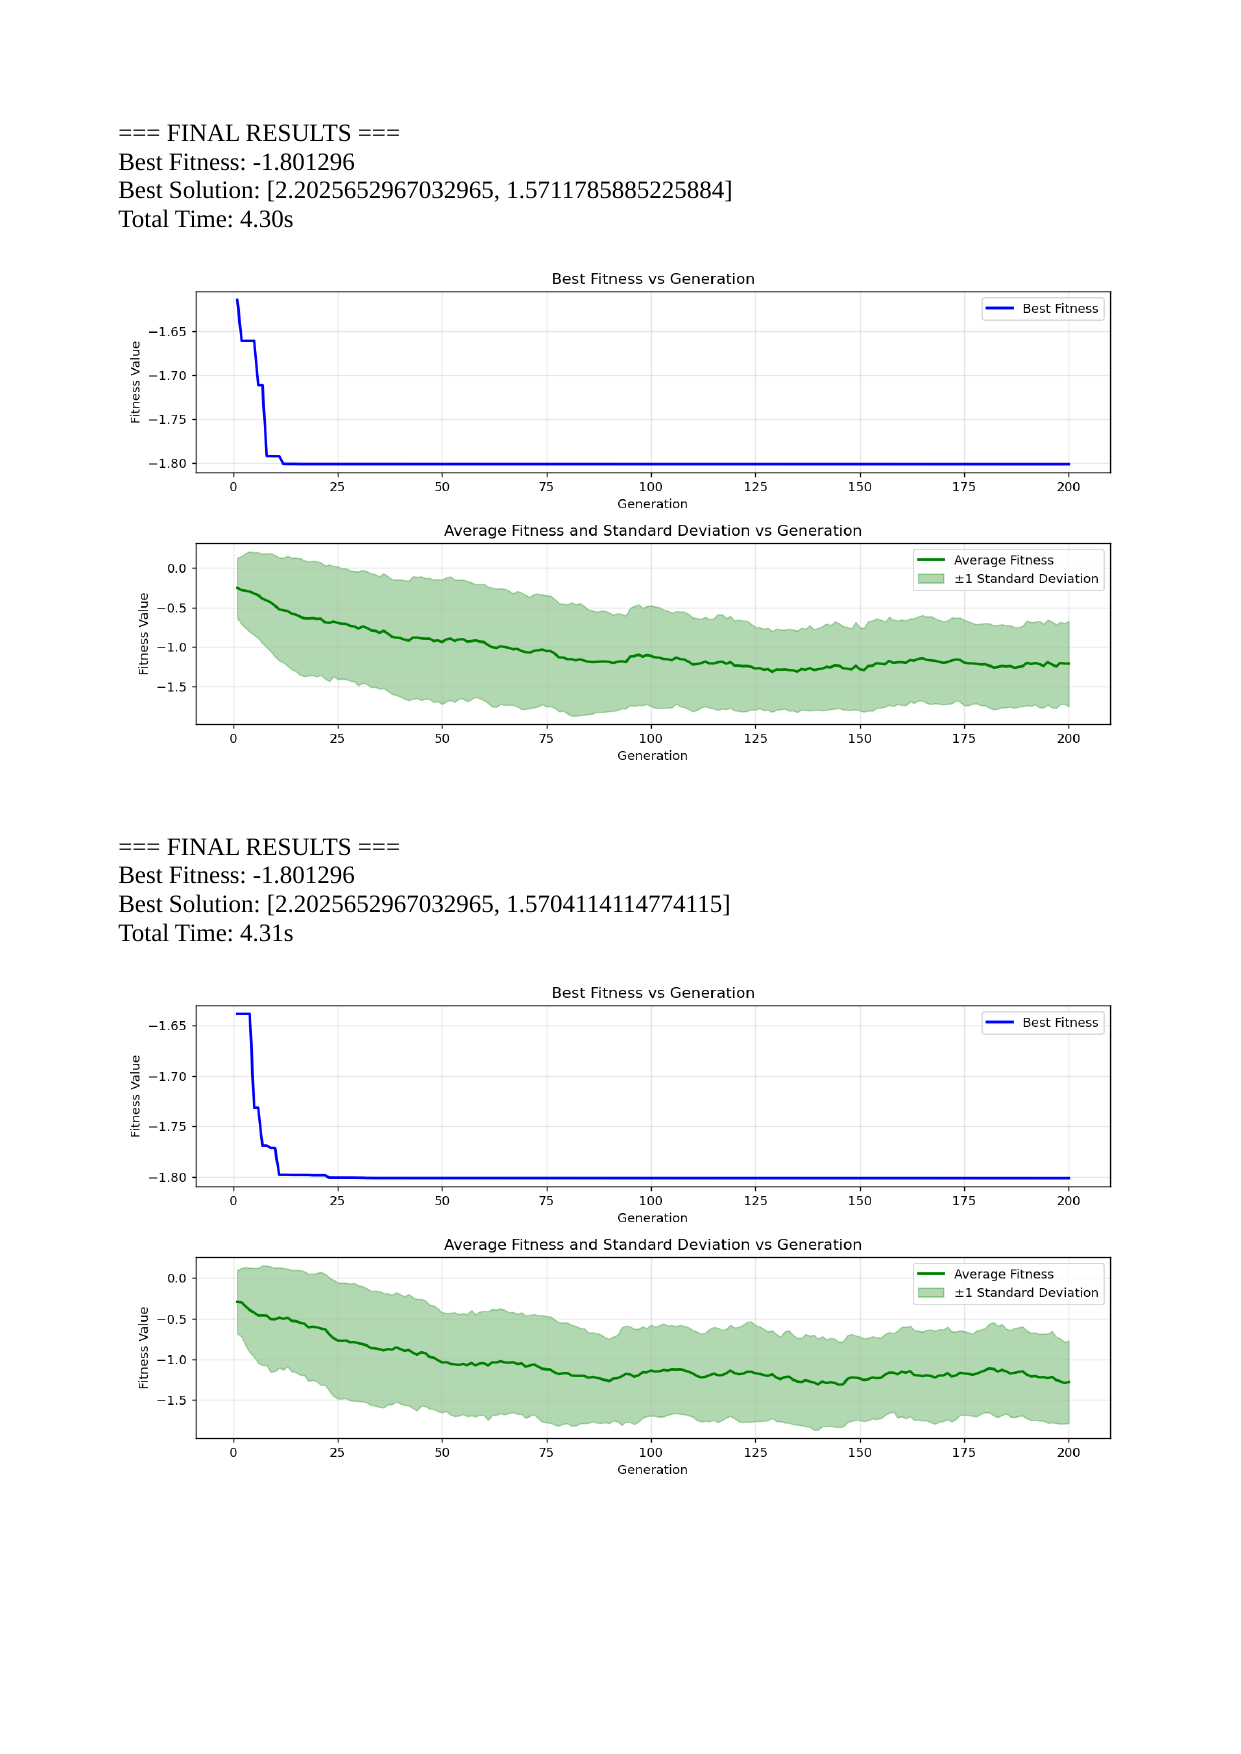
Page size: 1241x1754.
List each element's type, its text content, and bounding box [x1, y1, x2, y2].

picture [118, 975, 1123, 1488]
text Best Fitness: -1.801296 [118, 147, 1122, 176]
text Total Time: 4.30s [118, 204, 1122, 233]
text Total Time: 4.31s [118, 918, 1122, 947]
text Best Solution: [2.2025652967032965, 1.5704114114774115] [118, 889, 1122, 918]
text === FINAL RESULTS === [118, 832, 1122, 860]
text Best Fitness: -1.801296 [118, 860, 1122, 889]
text === FINAL RESULTS === [118, 118, 1122, 147]
text Best Solution: [2.2025652967032965, 1.5711785885225884] [118, 176, 1122, 204]
picture [118, 261, 1123, 774]
